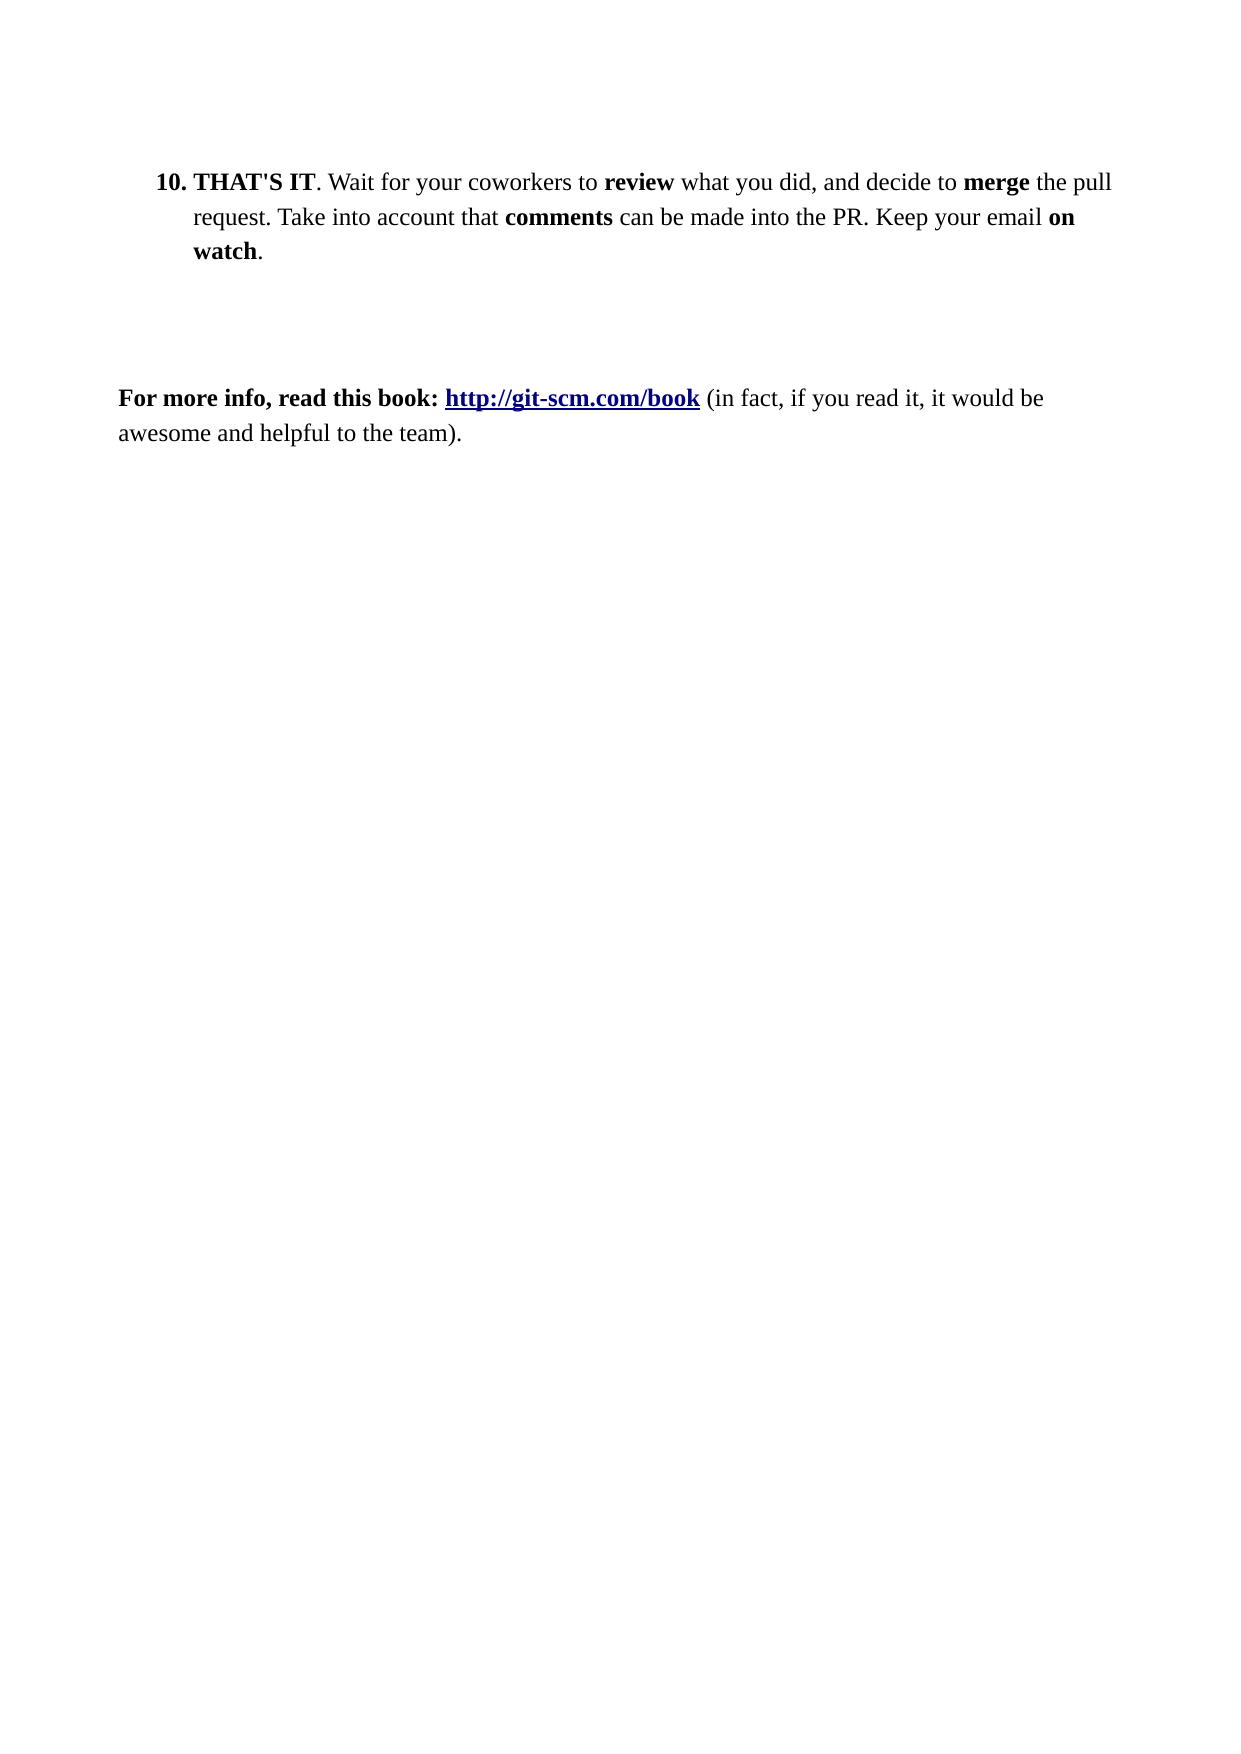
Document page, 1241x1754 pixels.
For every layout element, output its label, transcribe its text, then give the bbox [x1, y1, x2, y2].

list THAT'S IT. Wait for your coworkers to review what you did, and decide to merge the pull request. Take into account that comments can be made into the PR. Keep your email on watch. [156, 167, 1122, 265]
text For more info, read this book: http://git-scm.com/book (in fact, if you read it, it would be awesome and helpful to the team). [118, 383, 1122, 447]
